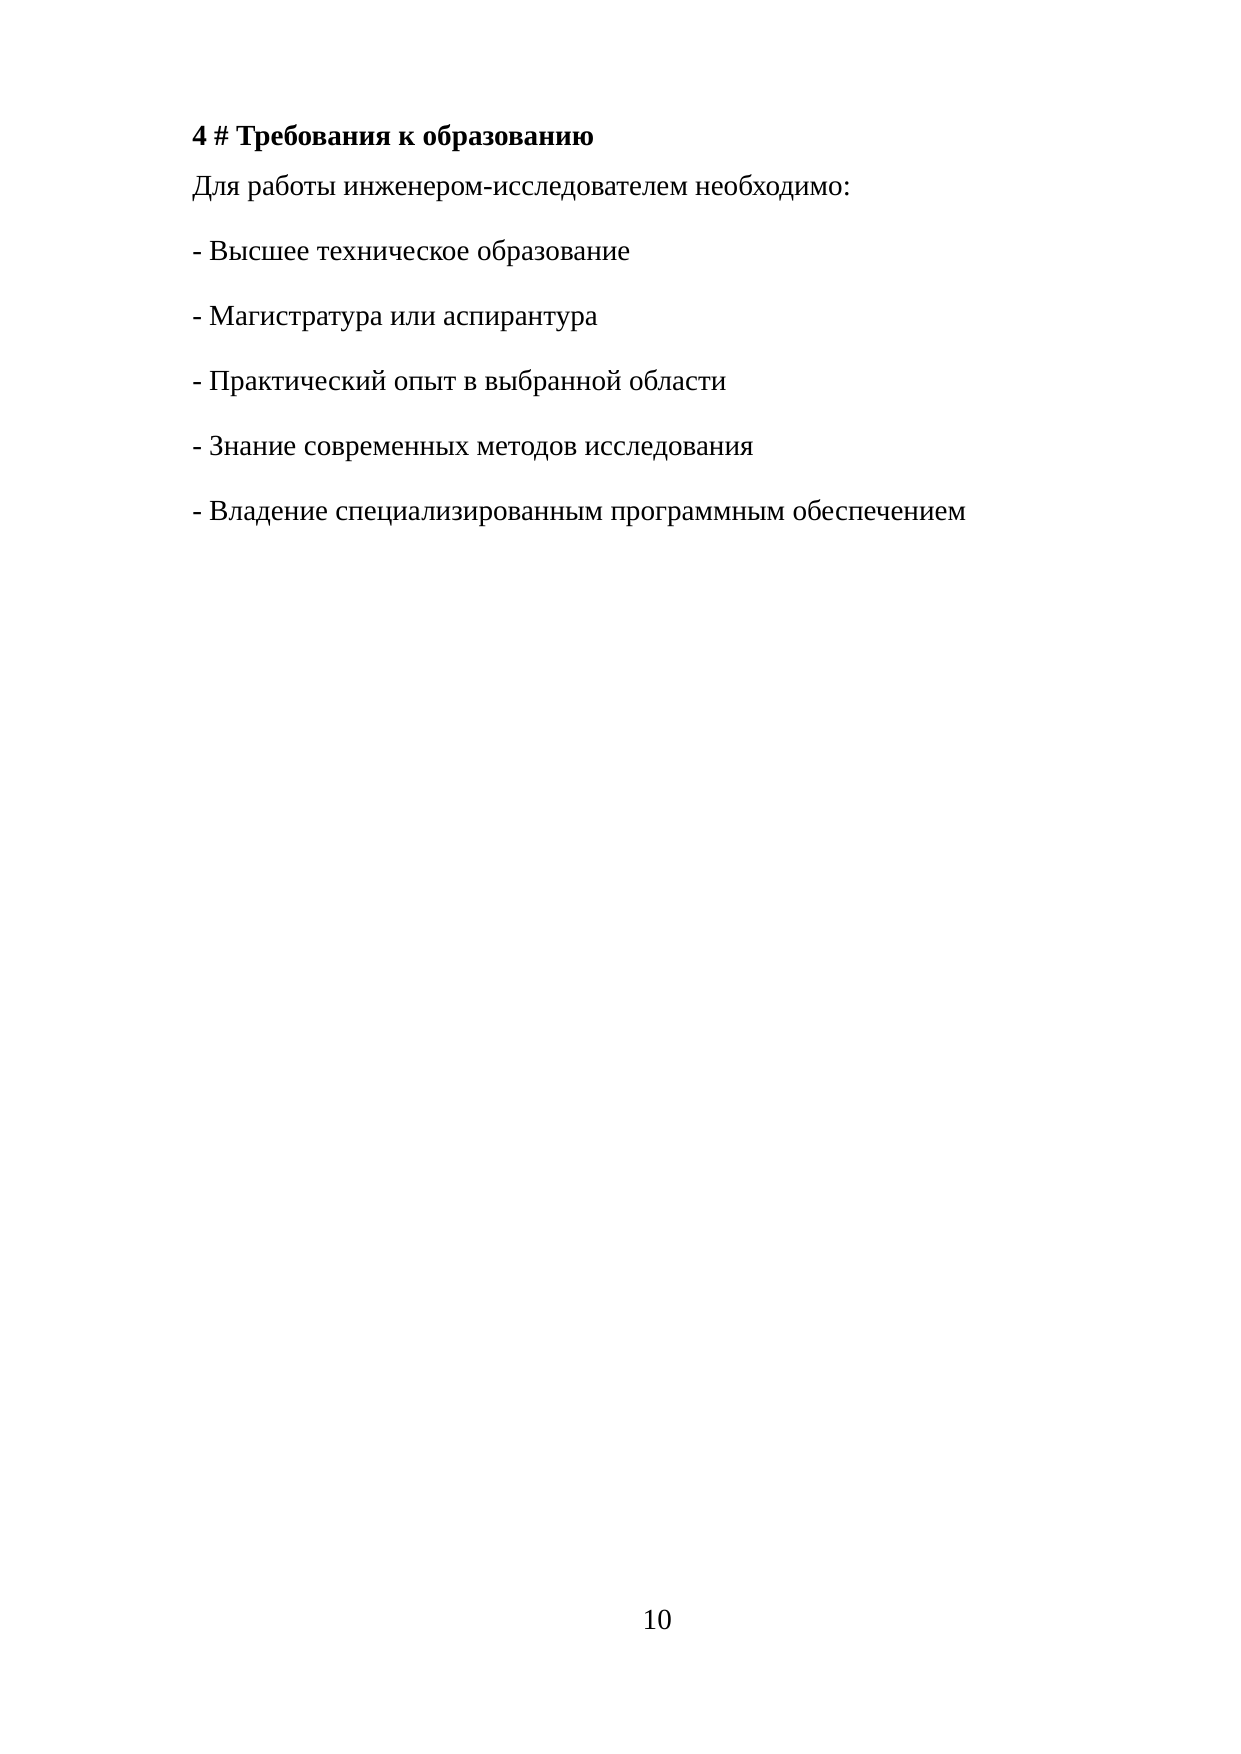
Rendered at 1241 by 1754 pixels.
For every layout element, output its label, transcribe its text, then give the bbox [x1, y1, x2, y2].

list - Магистратура или аспирантура [118, 298, 1122, 332]
list - Владение специализированным программным обеспечением [118, 493, 1122, 526]
list Для работы инженером-исследователем необходимо: [118, 168, 1122, 202]
list - Высшее техническое образование [118, 233, 1122, 267]
list - Практический опыт в выбранной области [118, 363, 1122, 397]
subtitle # Требования к образованию [118, 118, 1122, 152]
list - Знание современных методов исследования [118, 428, 1122, 462]
